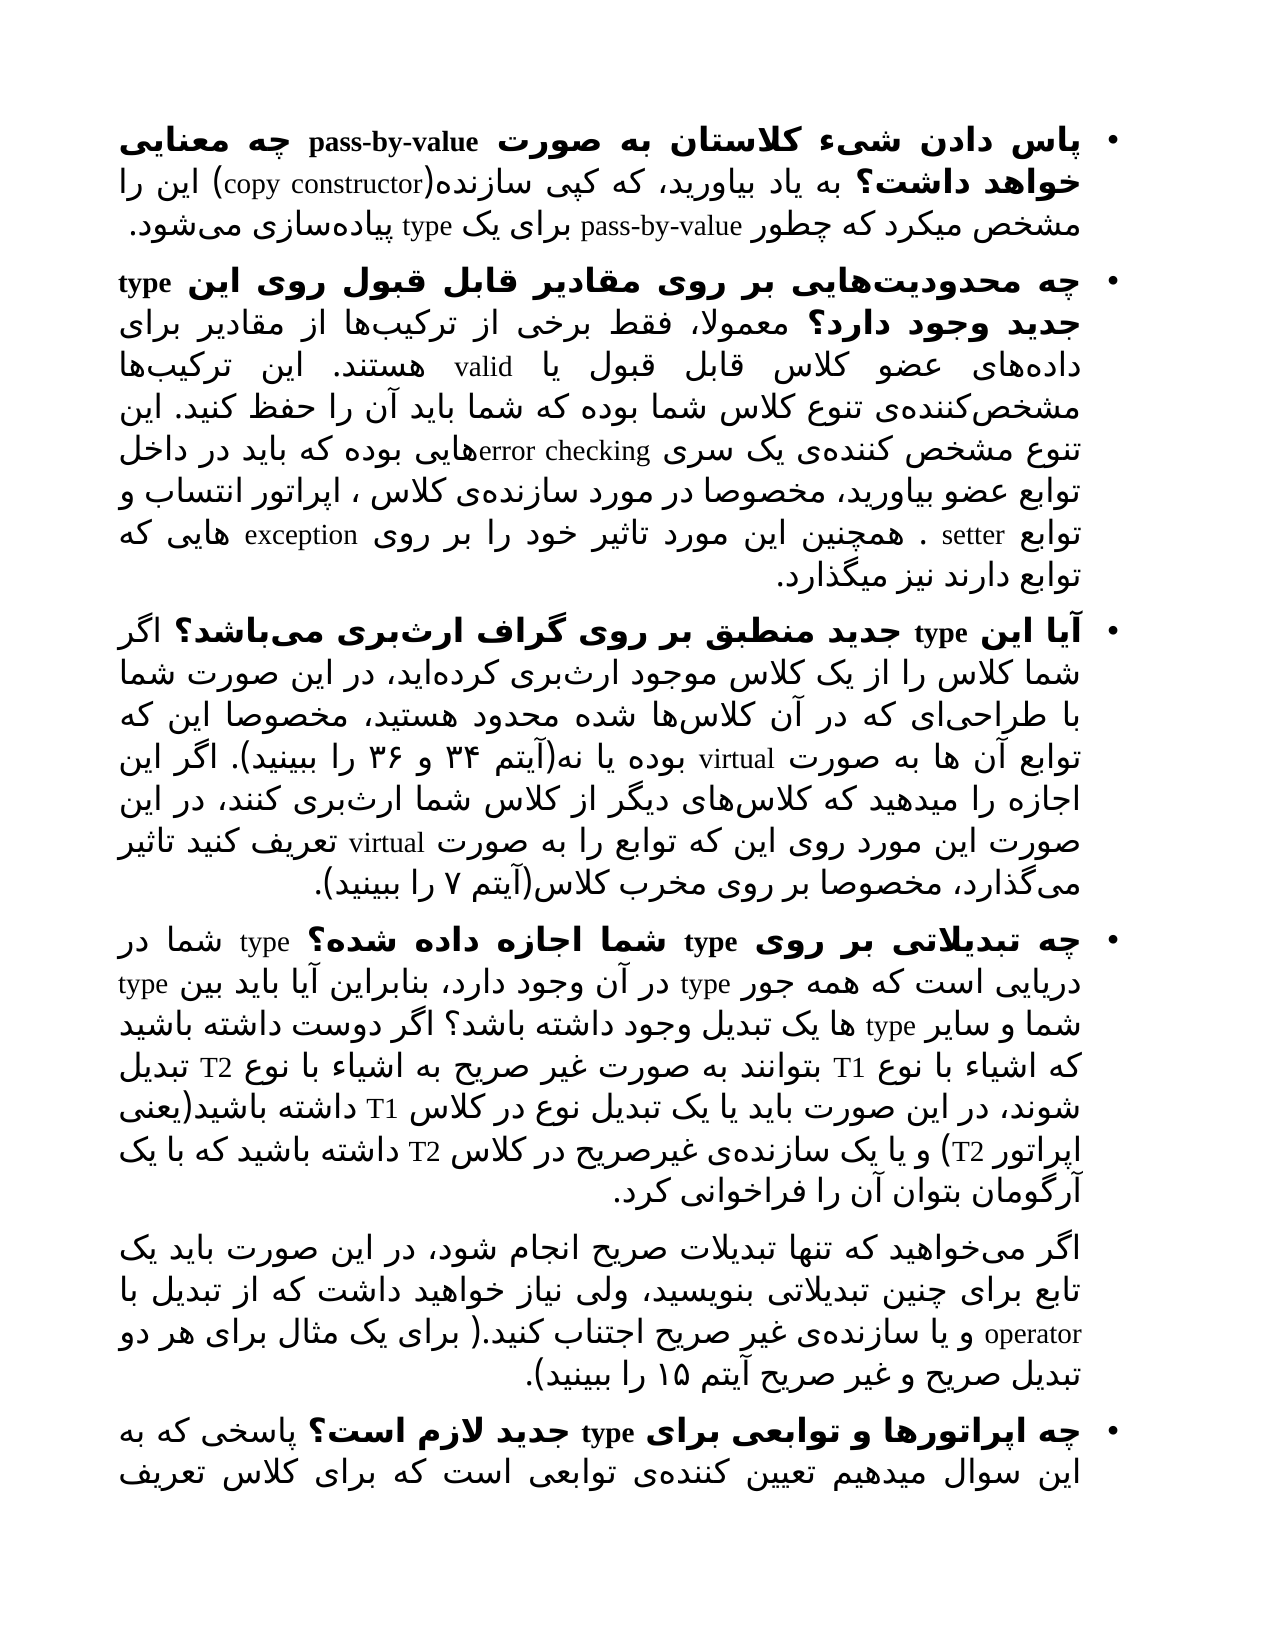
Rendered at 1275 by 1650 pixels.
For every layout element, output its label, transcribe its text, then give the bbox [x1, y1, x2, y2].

list آیا این type جدید منطبق بر روی گراف ارث‌بری می‌باشد؟ اگر شما کلاس را از یک کلاس موجود ارث‌بری کرده‌اید، در این صورت شما با طراحی‌ای که در آن کلاس‌ها شده محدود هستید، مخصوصا این که توابع آن ها به صورت virtual بوده یا نه(آیتم ۳۴ و ۳۶ را ببینید). اگر این اجازه را میدهید که کلاس‌های دیگر از کلاس شما ارث‌بری کنند، در این صورت این مورد روی این که توابع را به صورت virtual تعریف کنید تاثیر می‌گذارد، مخصوصا بر روی مخرب کلاس(آیتم ۷ را ببینید). [118, 609, 1119, 903]
list چه تبدیلاتی بر روی type شما اجازه داده شده؟ type شما در دریایی است که همه جور type در آن وجود دارد، بنابراین آیا باید بین type شما و سایر‌ type ها یک تبدیل وجود داشته باشد؟ اگر دوست داشته باشید که اشیاء با نوع T1 بتوانند به صورت غیر صریح به اشیاء با نوع T2 تبدیل شوند، در این صورت باید یا یک تبدیل نوع در کلاس T1 داشته باشید(یعنی اپراتور T2) و یا یک سازنده‌ی غیرصریح در کلاس T2 داشته باشید که با یک آرگومان بتوان آن را فراخوانی کرد. [118, 917, 1119, 1211]
list چه اپراتور‌ها و توابعی برای type جدید لازم است؟ پاسخی که به این سوال میدهیم تعیین کننده‌ی توابعی است که برای کلاس تعریف می‌کنیم. برخی توابع، توابع عضو خواهند بود، ولی برخی دیگر نه(آیتم ۲۳و۲۴و ۴۶ را ببینید). [118, 1408, 1119, 1492]
list پاس دادن شیء کلاستان به صورت pass-by-value چه معنایی خواهد داشت؟ به یاد بیاورید، که کپی سازنده‌(copy constructor) این را مشخص میکرد که چطور pass-by-value برای یک type پیاده‌سازی می‌شود. [118, 118, 1119, 244]
list چه محدودیت‌هایی بر روی مقادیر قابل قبول روی این type جدید وجود دارد؟ معمولا، فقط برخی از ترکیب‌ها از مقادیر برای داده‌های عضو کلاس قابل قبول یا valid هستند. این ترکیب‌ها مشخص‌کننده‌ی تنوع کلاس شما بوده که شما باید آن را حفظ کنید. این تنوع مشخص کننده‌ی یک سری error checking‌‌هایی بوده که باید در داخل توابع عضو بیاورید، مخصوصا در مورد سازنده‌ی کلاس ، اپراتور انتساب و توابع setter . همچنین این مورد تاثیر خود را بر روی exception هایی که توابع دارند نیز میگذارد. [118, 259, 1119, 594]
list اگر می‌خواهید که تنها تبدیلات صریح انجام شود، در این صورت باید یک تابع برای چنین تبدیلاتی بنویسید، ولی نیاز خواهید داشت که از تبدیل با operator و یا سازنده‌ی غیر صریح اجتناب کنید.( برای یک مثال برای هر دو تبدیل صریح و غیر صریح آیتم ۱۵ را ببینید). [118, 1226, 1119, 1394]
